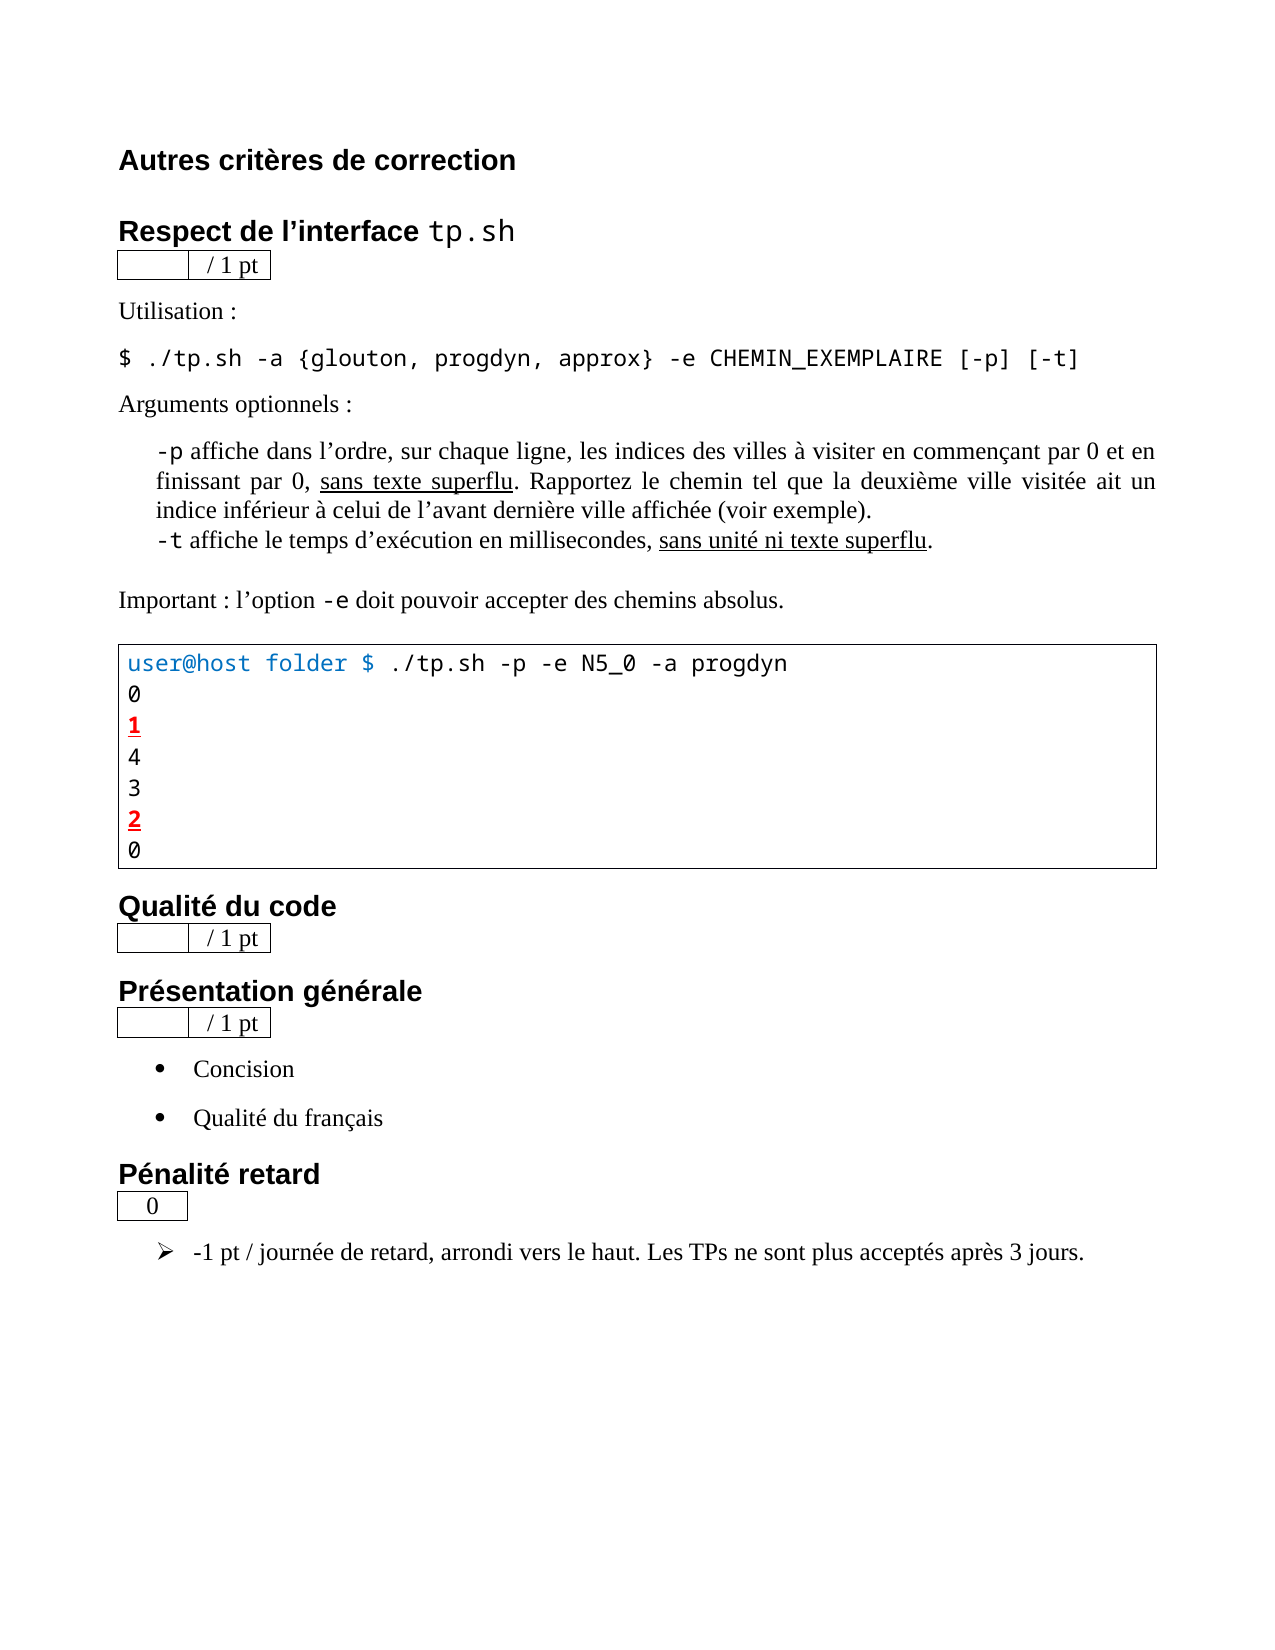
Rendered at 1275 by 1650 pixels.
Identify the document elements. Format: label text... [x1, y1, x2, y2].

text Utilisation : [118, 296, 1157, 325]
subtitle Respect de l’interface tp.sh [118, 210, 1157, 250]
table_header / 1 pt [189, 251, 270, 279]
text 3 [119, 769, 1156, 800]
table_header / 1 pt [189, 1008, 270, 1036]
text 0 [119, 831, 1156, 868]
text 1 [119, 706, 1156, 737]
text 0 [119, 675, 1156, 706]
subtitle Autres critères de correction [118, 143, 1157, 177]
text 4 [119, 737, 1156, 769]
table_header [118, 251, 188, 279]
text user@host folder $ ./tp.sh -p -e N5_0 -a progdyn [119, 645, 1156, 675]
subtitle Présentation générale [118, 974, 1157, 1007]
list -1 pt / journée de retard, arrondi vers le haut. Les TPs ne sont plus acceptés après 3 jours. [156, 1237, 1157, 1266]
table_header [118, 924, 188, 952]
text $ ./tp.sh -a {glouton, progdyn, approx} -e CHEMIN_EXEMPLAIRE [-p] [-t] [118, 342, 1157, 373]
table_header / 1 pt [189, 924, 270, 952]
list Qualité du français [156, 1103, 1157, 1132]
table_header 0 [118, 1192, 187, 1220]
subtitle Pénalité retard [118, 1157, 1157, 1191]
text -t affiche le temps d’exécution en millisecondes, sans unité ni texte superflu. [156, 524, 1157, 555]
list Concision [156, 1054, 1157, 1082]
text Arguments optionnels : [118, 389, 1157, 418]
subtitle Qualité du code [118, 889, 1157, 923]
text 2 [119, 800, 1156, 831]
text -p affiche dans l’ordre, sur chaque ligne, les indices des villes à visiter en commençant par 0 et en finissant par 0, sans texte superflu. Rapportez le chemin tel que la deuxième ville visitée ait un indice inférieur à celui de l’avant dernière ville affichée (voir exemple). [156, 435, 1157, 524]
text Important : l’option -e doit pouvoir accepter des chemins absolus. [118, 584, 1157, 615]
table_header [118, 1008, 188, 1036]
